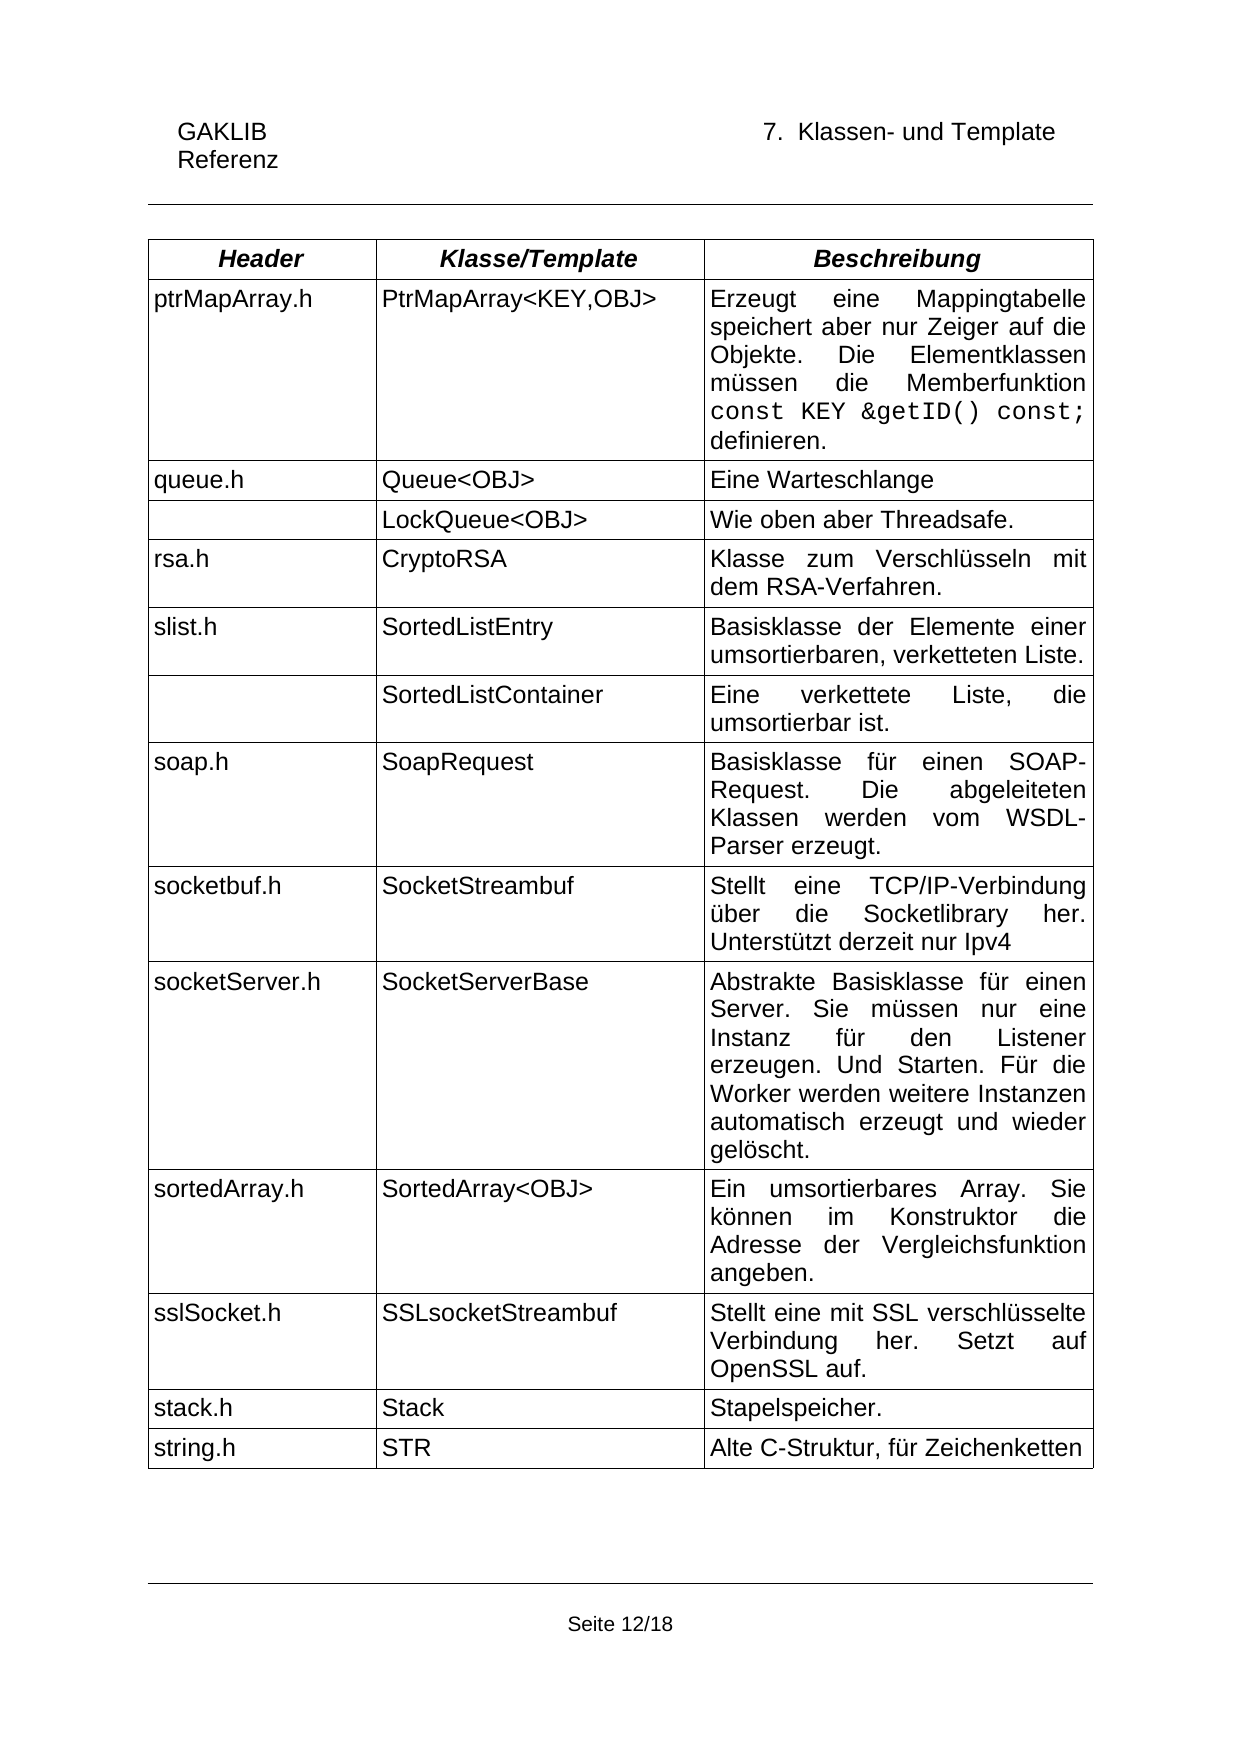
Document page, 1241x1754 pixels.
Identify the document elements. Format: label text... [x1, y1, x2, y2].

table_cell Stapelspeicher. [705, 1390, 1093, 1428]
table_cell SortedListEntry [377, 608, 704, 675]
table_cell SocketStreambuf [377, 867, 704, 961]
table_cell Klasse zum Verschlüsseln mit dem RSA-Verfahren. [705, 540, 1093, 607]
table_cell Abstrakte Basisklasse für einen Server. Sie müssen nur eine Instanz für den Listener erzeugen. Und Starten. Für die Worker werden weitere Instanzen automatisch erzeugt und wieder gelöscht. [705, 962, 1093, 1169]
table_cell socketbuf.h [149, 867, 376, 961]
table_cell Wie oben aber Threadsafe. [705, 501, 1093, 539]
table_cell SocketServerBase [377, 962, 704, 1169]
table_cell SSLsocketStreambuf [377, 1294, 704, 1389]
table_cell soap.h [149, 743, 376, 866]
table_header Beschreibung [705, 240, 1093, 279]
table_cell [149, 501, 376, 539]
table_cell sslSocket.h [149, 1294, 376, 1389]
table_header Klasse/Template [377, 240, 704, 279]
table_cell SoapRequest [377, 743, 704, 866]
table_cell Ein umsortierbares Array. Sie können im Konstruktor die Adresse der Vergleichsfunktion angeben. [705, 1170, 1093, 1293]
table_cell string.h [149, 1429, 376, 1468]
table_cell Stellt eine mit SSL verschlüsselte Verbindung her. Setzt auf OpenSSL auf. [705, 1294, 1093, 1389]
table_cell Eine Warteschlange [705, 461, 1093, 500]
table_cell SortedArray<OBJ> [377, 1170, 704, 1293]
table_cell [149, 676, 376, 742]
table_cell rsa.h [149, 540, 376, 607]
table_cell queue.h [149, 461, 376, 500]
table_cell SortedListContainer [377, 676, 704, 742]
table_cell stack.h [149, 1390, 376, 1428]
table_cell Stellt eine TCP/IP-Verbindung über die Socketlibrary her. Unterstützt derzeit nur Ipv4 [705, 867, 1093, 961]
table_cell sortedArray.h [149, 1170, 376, 1293]
table_cell PtrMapArray<KEY,OBJ> [377, 280, 704, 460]
table_cell Stack [377, 1390, 704, 1428]
table_cell slist.h [149, 608, 376, 675]
table_cell Erzeugt eine Mappingtabelle speichert aber nur Zeiger auf die Objekte. Die Elementklassen müssen die Memberfunktion const KEY &getID() const; definieren. [705, 280, 1093, 460]
table_cell Eine verkettete Liste, die umsortierbar ist. [705, 676, 1093, 742]
table_cell Basisklasse der Elemente einer umsortierbaren, verketteten Liste. [705, 608, 1093, 675]
table_header Header [149, 240, 376, 279]
table_cell Queue<OBJ> [377, 461, 704, 500]
table_cell Alte C-Struktur, für Zeichenketten [705, 1429, 1093, 1468]
table_cell LockQueue<OBJ> [377, 501, 704, 539]
table_cell socketServer.h [149, 962, 376, 1169]
table_cell Basisklasse für einen SOAP-Request. Die abgeleiteten Klassen werden vom WSDL-Parser erzeugt. [705, 743, 1093, 866]
table_cell CryptoRSA [377, 540, 704, 607]
table_cell STR [377, 1429, 704, 1468]
table_cell ptrMapArray.h [149, 280, 376, 460]
